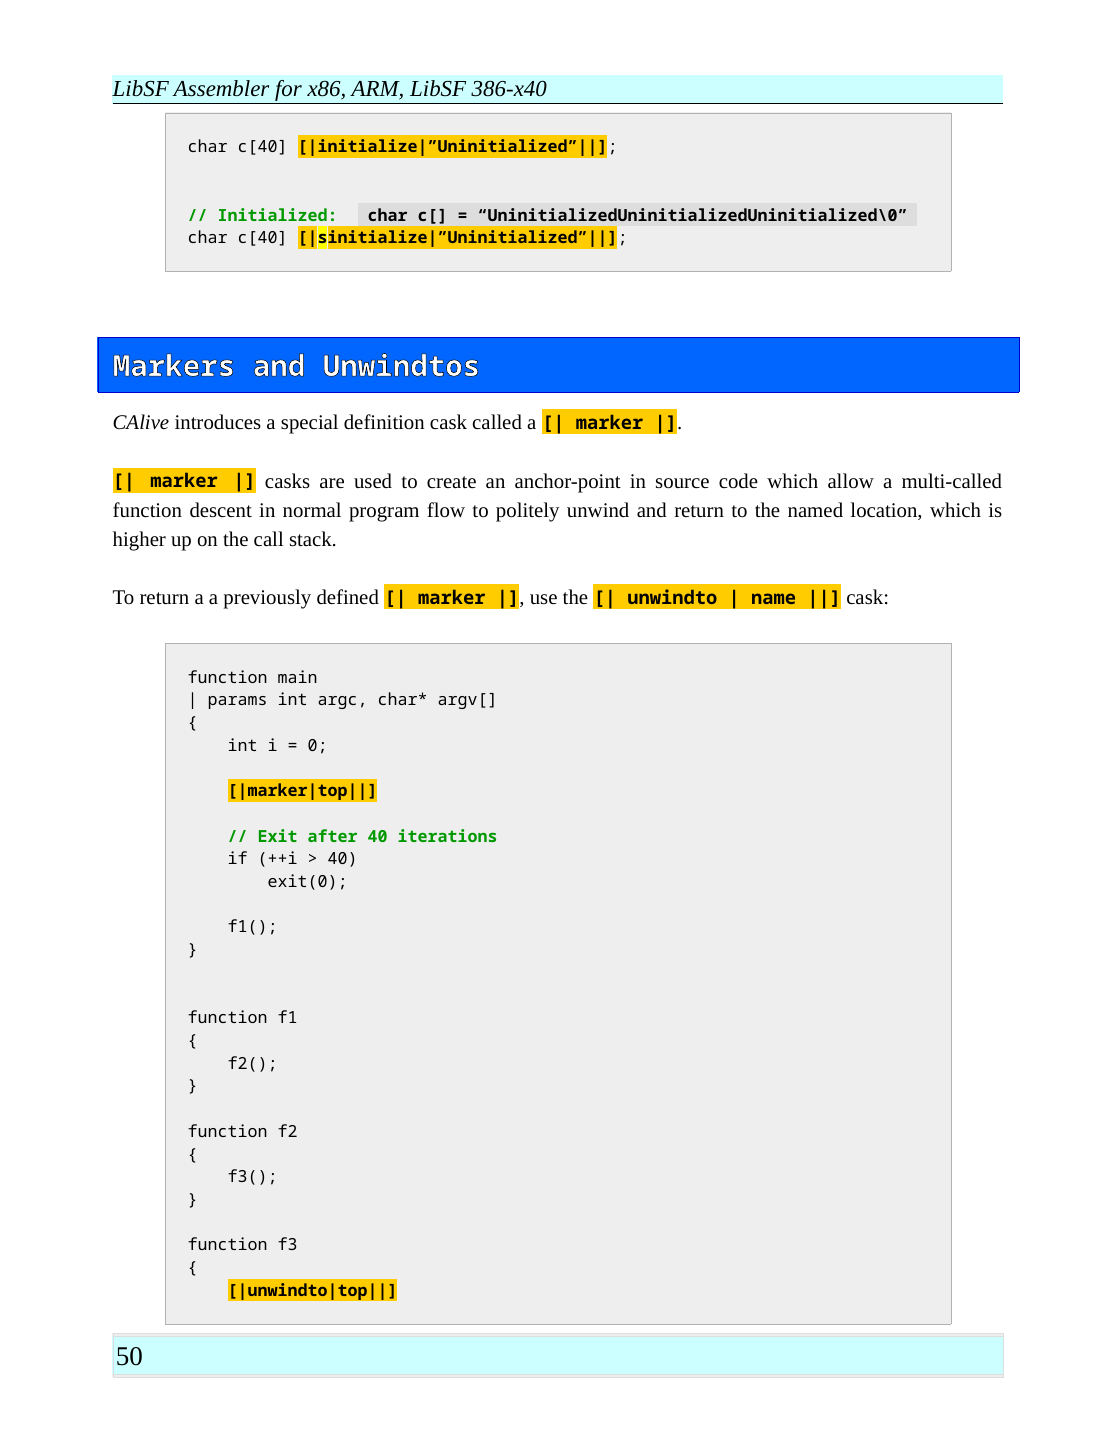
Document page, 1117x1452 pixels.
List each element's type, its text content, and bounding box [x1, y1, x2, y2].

subtitle Markers and Unwindtos [99, 338, 1019, 392]
text To return a a previously defined [| marker |], use the [| unwindto | name ||] cask: [112, 584, 1003, 609]
text CAlive introduces a special definition cask called a [| marker |]. [112, 409, 1003, 434]
text function main | params int argc, char* argv[] { int i = 0; [|marker|top||] // Exit after 40 iterations if (++i > 40) exit(0); f1(); } function f1 { f2(); } function f2 { f3(); } function f3 { [|unwindto|top||] [166, 644, 951, 1324]
text [| marker |] casks are used to create an anchor-point in source code which allow a multi-called function descent in normal program flow to politely unwind and return to the named location, which is higher up on the call stack. [112, 468, 1003, 551]
text char c[40] [|initialize|”Uninitialized”||]; // Initialized: char c[] = “UninitializedUninitializedUninitialized\0” char c[40] [|sinitialize|”Uninitialized”||]; [166, 114, 951, 271]
